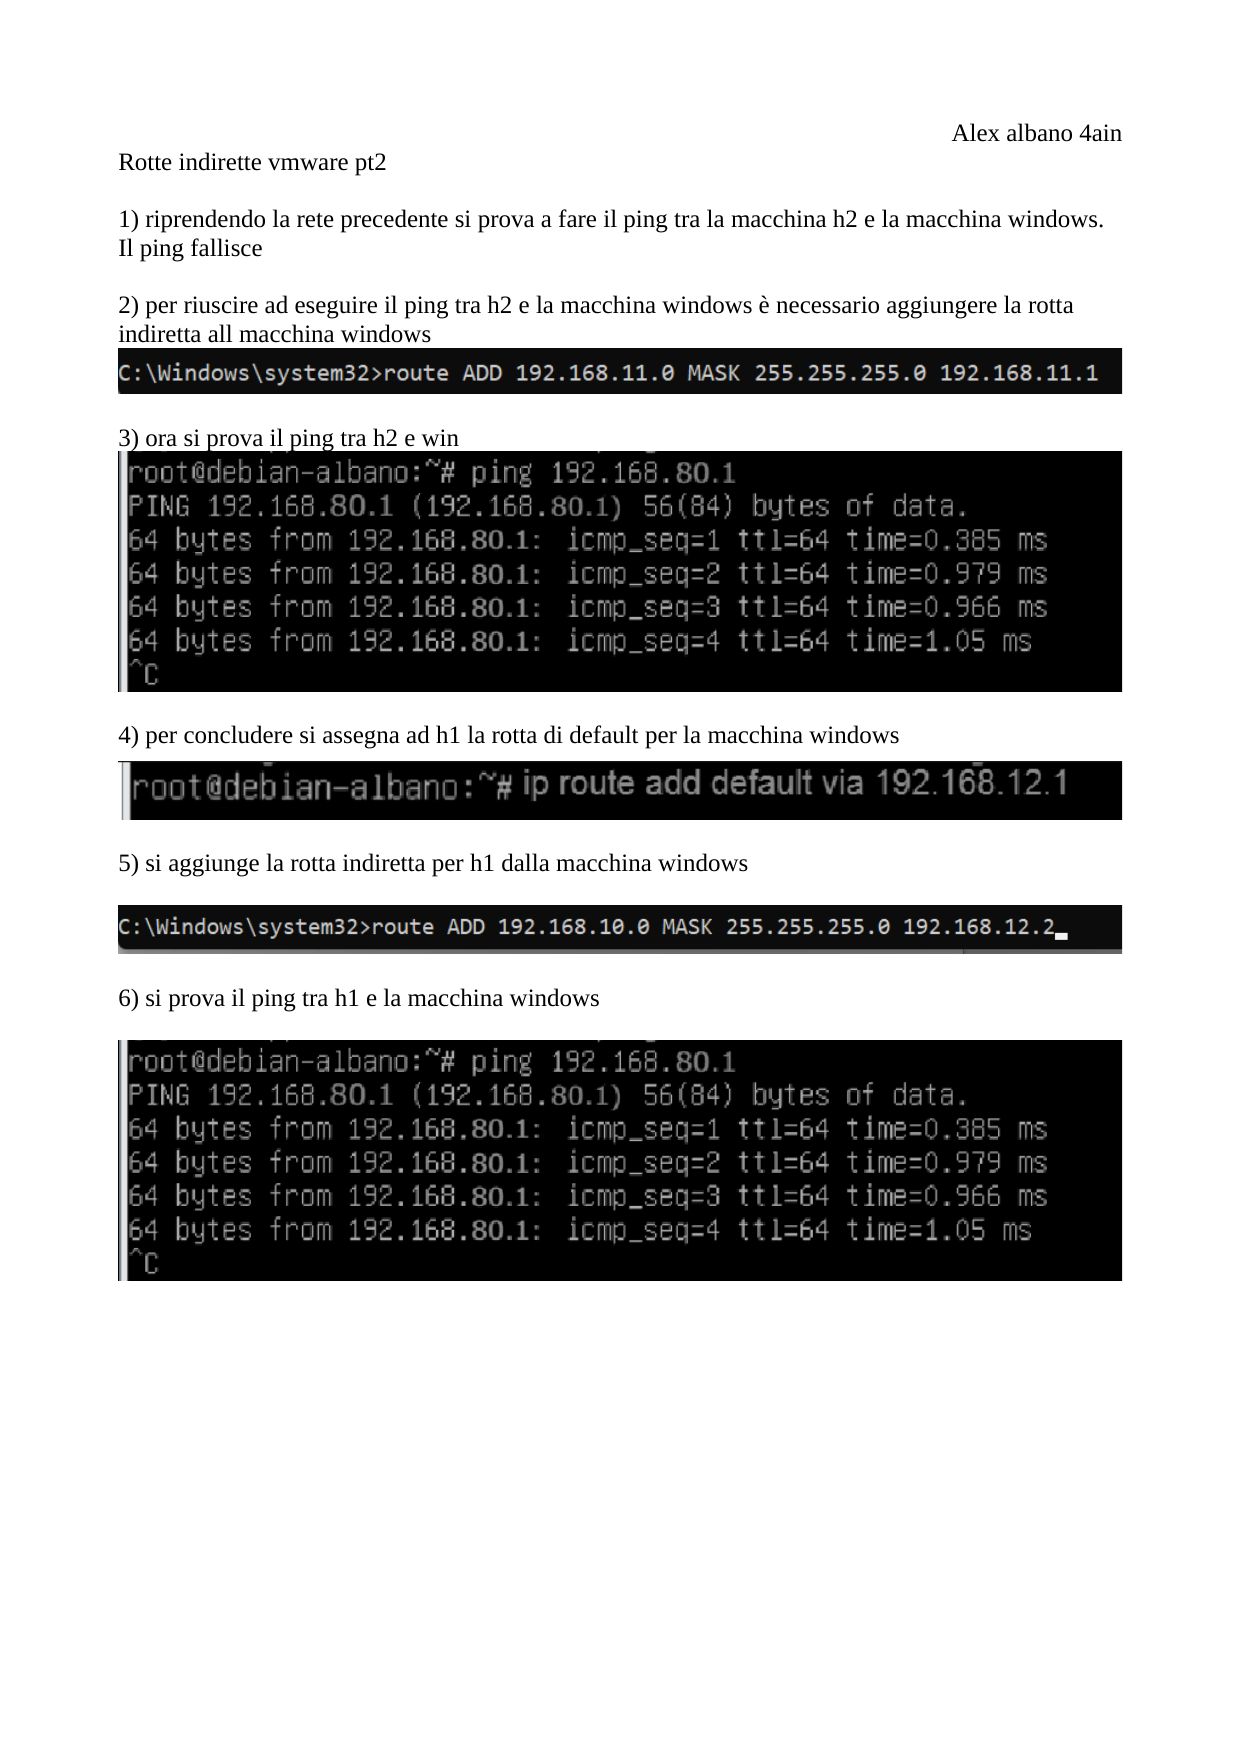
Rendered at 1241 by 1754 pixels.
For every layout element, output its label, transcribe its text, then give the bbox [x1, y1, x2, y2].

picture [118, 451, 1123, 692]
text Alex albano 4ain [118, 118, 1122, 147]
text 2) per riuscire ad eseguire il ping tra h2 e la macchina windows è necessario aggiungere la rotta indiretta all macchina windows [118, 291, 1122, 348]
text 5) si aggiunge la rotta indiretta per h1 dalla macchina windows [118, 848, 1122, 877]
text Rotte indirette vmware pt2 [118, 147, 1122, 176]
text 6) si prova il ping tra h1 e la macchina windows [118, 983, 1122, 1011]
text 4) per concludere si assegna ad h1 la rotta di default per la macchina windows [118, 721, 1122, 749]
picture [118, 348, 1123, 394]
picture [118, 1040, 1123, 1281]
picture [118, 761, 1123, 820]
picture [118, 905, 1123, 954]
text 3) ora si prova il ping tra h2 e win [118, 423, 1122, 451]
text 1) riprendendo la rete precedente si prova a fare il ping tra la macchina h2 e la macchina windows. Il ping fallisce [118, 204, 1122, 262]
